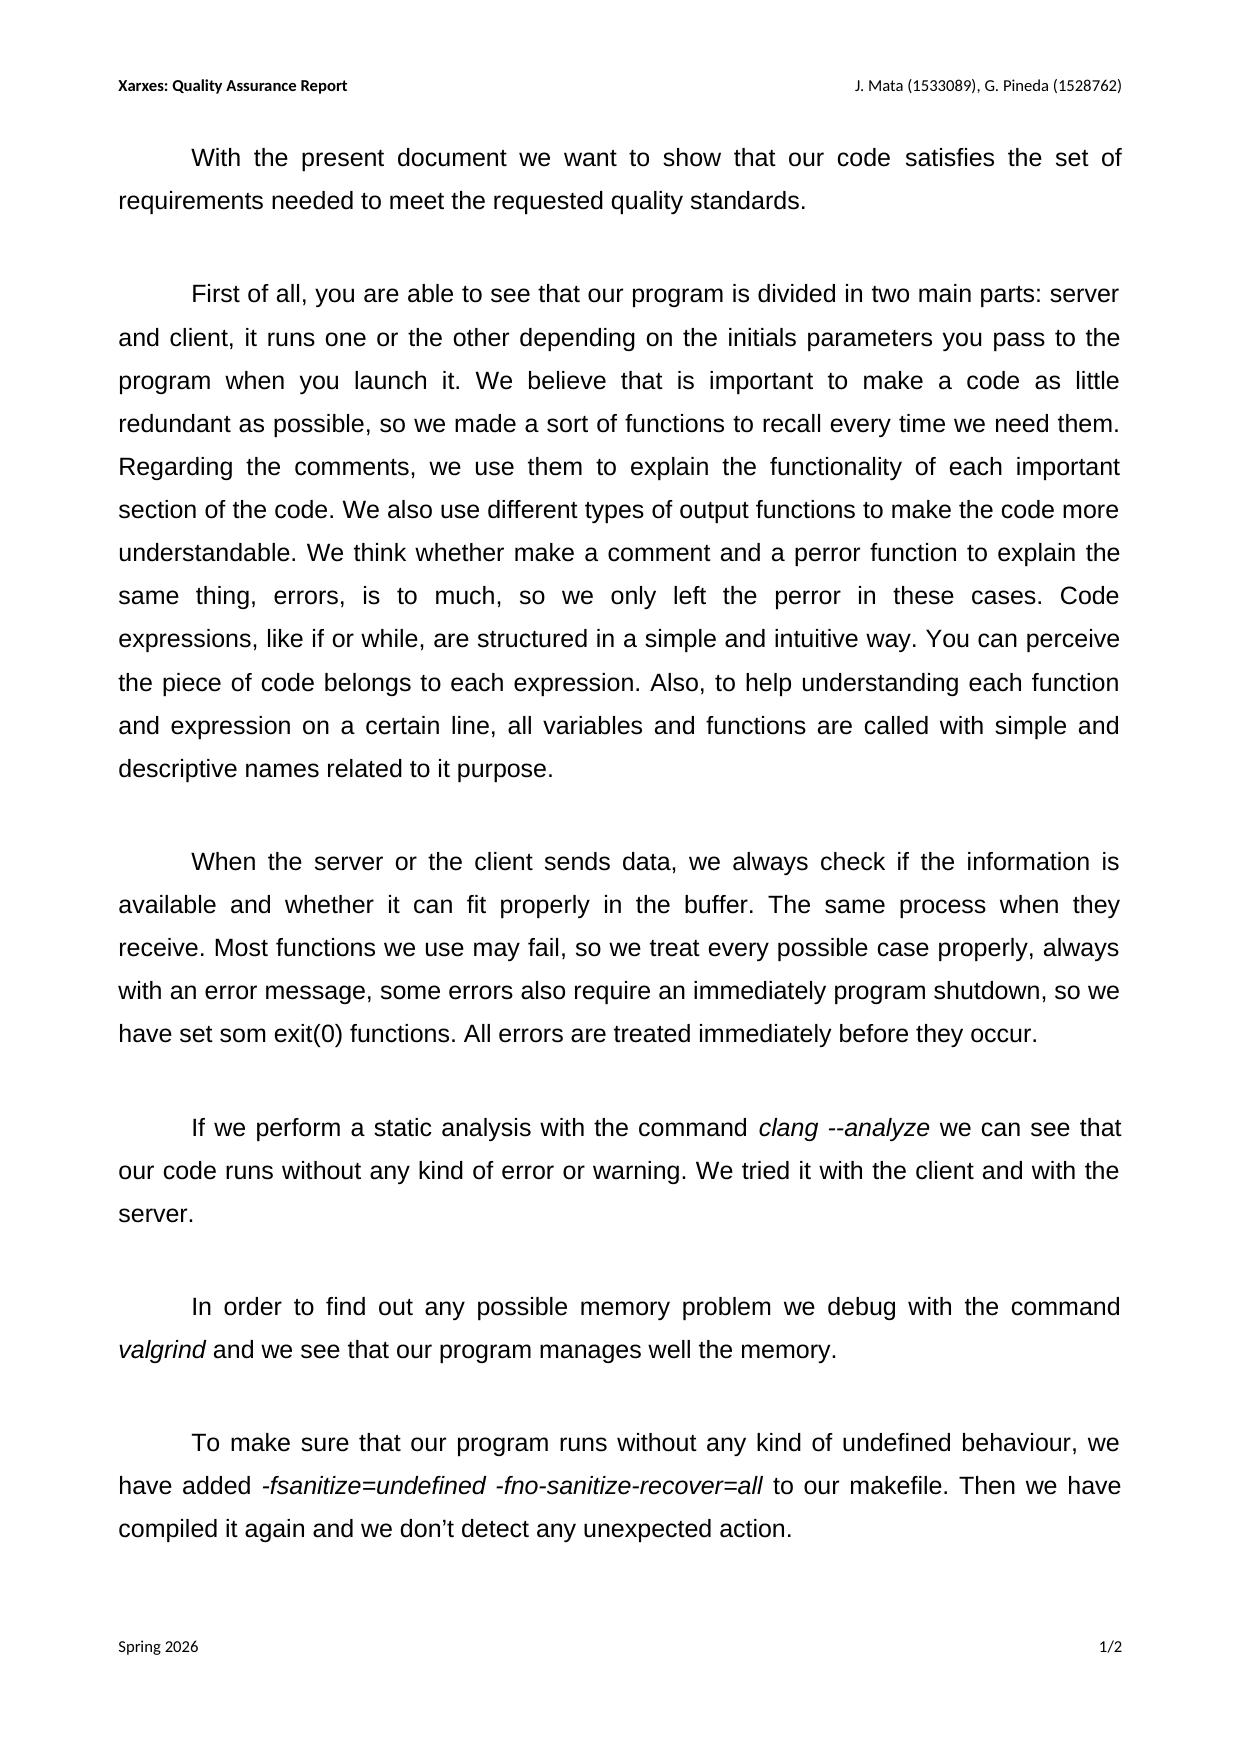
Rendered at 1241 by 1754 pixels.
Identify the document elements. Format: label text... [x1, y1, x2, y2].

text First of all, you are able to see that our program is divided in two main parts: server and client, it runs one or the other depending on the initials parameters you pass to the program when you launch it. We believe that is important to make a code as little redundant as possible, so we made a sort of functions to recall every time we need them. Regarding the comments, we use them to explain the functionality of each important section of the code. We also use different types of output functions to make the code more understandable. We think whether make a comment and a perror function to explain the same thing, errors, is to much, so we only left the perror in these cases. Code expressions, like if or while, are structured in a simple and intuitive way. You can perceive the piece of code belongs to each expression. Also, to help understanding each function and expression on a certain line, all variables and functions are called with simple and descriptive names related to it purpose. [118, 279, 1122, 782]
text When the server or the client sends data, we always check if the information is available and whether it can fit properly in the buffer. The same process when they receive. Most functions we use may fail, so we treat every possible case properly, always with an error message, some errors also require an immediately program shutdown, so we have set som exit(0) functions. All errors are treated immediately before they occur. [118, 847, 1122, 1048]
text In order to find out any possible memory problem we debug with the command valgrind and we see that our program manages well the memory. [118, 1292, 1122, 1364]
text If we perform a static analysis with the command clang --analyze we can see that our code runs without any kind of error or warning. We tried it with the client and with the server. [118, 1112, 1122, 1227]
text With the present document we want to show that our code satisfies the set of requirements needed to meet the requested quality standards. [118, 143, 1122, 215]
text To make sure that our program runs without any kind of undefined behaviour, we have added -fsanitize=undefined -fno-sanitize-recover=all to our makefile. Then we have compiled it again and we don’t detect any unexpected action. [118, 1428, 1122, 1543]
